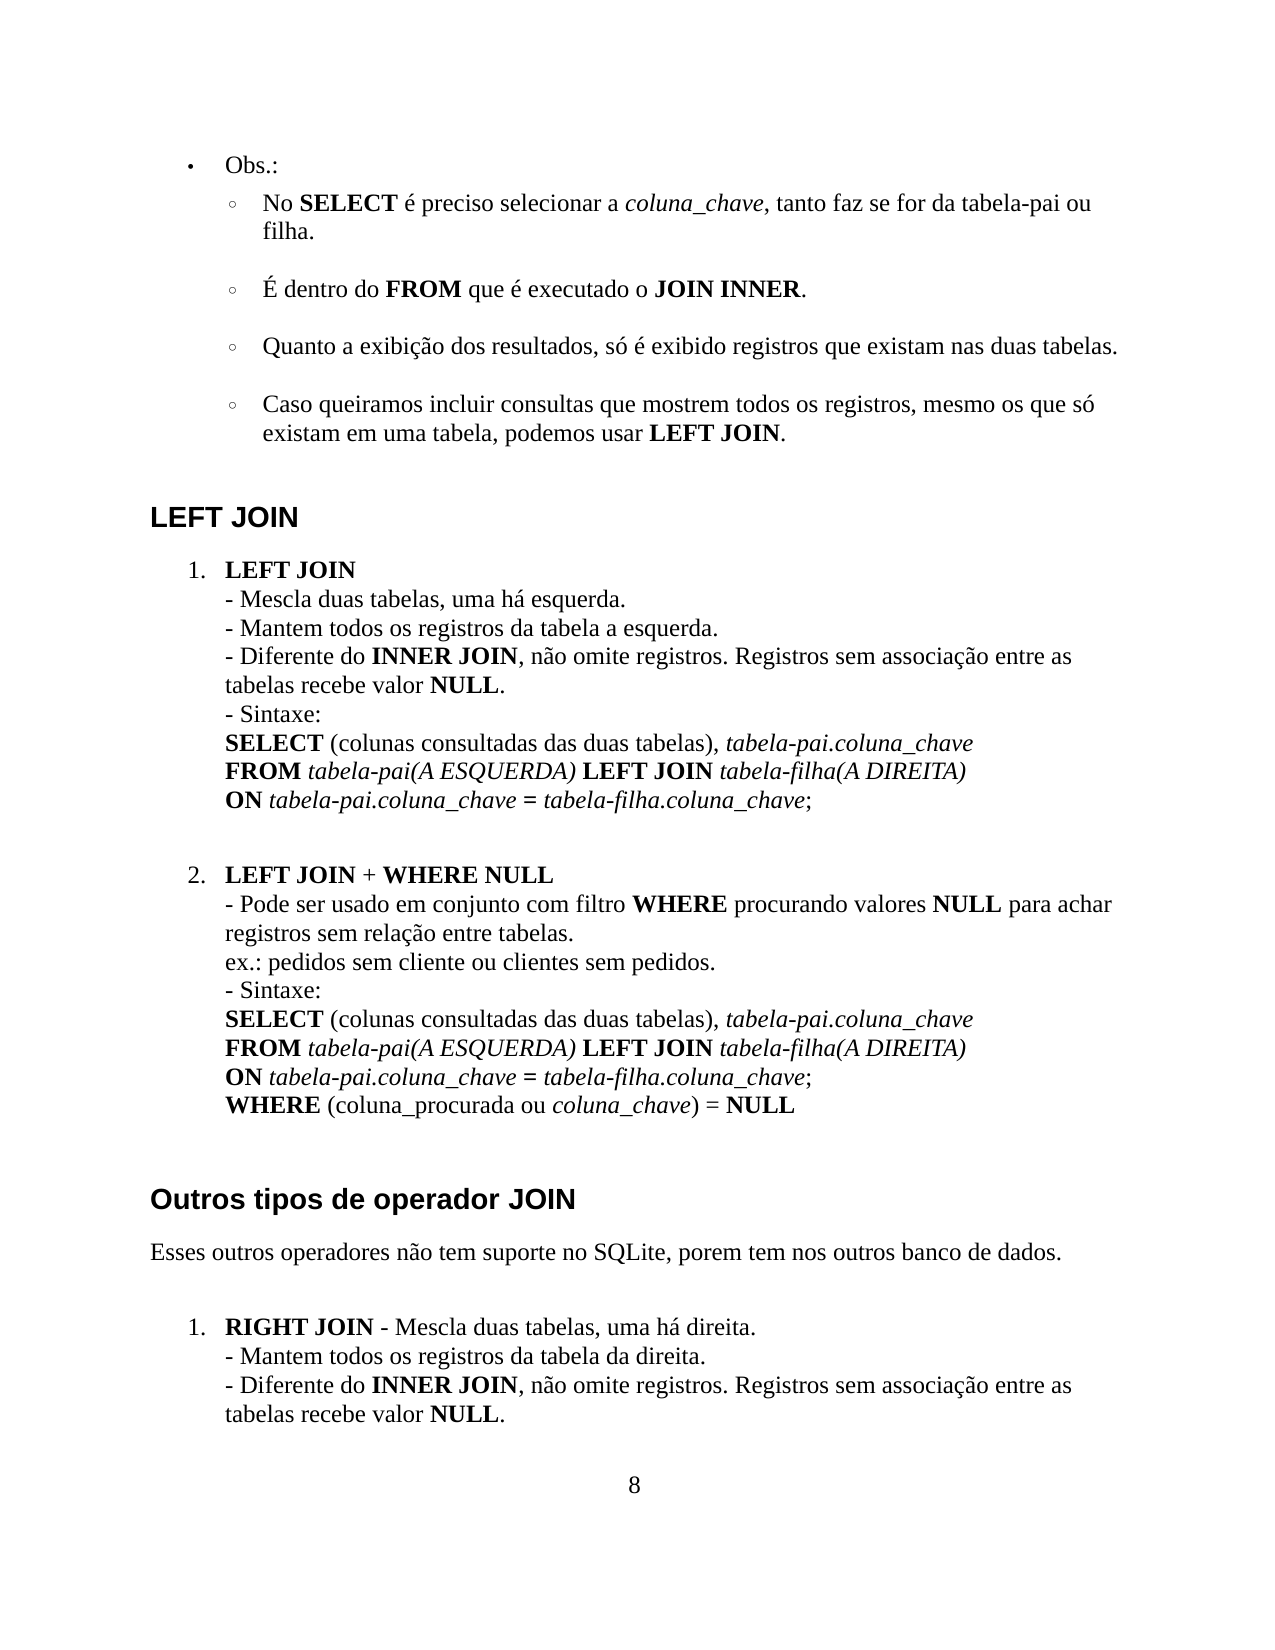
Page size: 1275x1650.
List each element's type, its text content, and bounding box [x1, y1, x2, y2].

subtitle Outros tipos de operador JOIN [150, 1182, 1125, 1216]
text Esses outros operadores não tem suporte no SQLite, porem tem nos outros banco de dados. [150, 1237, 1125, 1294]
list LEFT JOIN - Mescla duas tabelas, uma há esquerda. - Mantem todos os registros da tabela a esquerda. - Diferente do INNER JOIN, não omite registros. Registros sem associação entre as tabelas recebe valor NULL. - Sintaxe: SELECT (colunas consultadas das duas tabelas), tabela-pai.coluna_chave FROM tabela-pai(A ESQUERDA) LEFT JOIN tabela-filha(A DIREITA) ON tabela-pai.coluna_chave = tabela-filha.coluna_chave; [187, 555, 1125, 843]
list No SELECT é preciso selecionar a coluna_chave, tanto faz se for da tabela-pai ou filha. [225, 188, 1125, 274]
list RIGHT JOIN - Mescla duas tabelas, uma há direita. - Mantem todos os registros da tabela da direita. - Diferente do INNER JOIN, não omite registros. Registros sem associação entre as tabelas recebe valor NULL. [187, 1312, 1125, 1427]
list Obs.: [187, 150, 1125, 179]
list É dentro do FROM que é executado o JOIN INNER. [225, 274, 1125, 331]
list Quanto a exibição dos resultados, só é exibido registros que existam nas duas tabelas. [225, 331, 1125, 389]
list Caso queiramos incluir consultas que mostrem todos os registros, mesmo os que só existam em uma tabela, podemos usar LEFT JOIN. [225, 389, 1125, 475]
list LEFT JOIN + WHERE NULL - Pode ser usado em conjunto com filtro WHERE procurando valores NULL para achar registros sem relação entre tabelas. ex.: pedidos sem cliente ou clientes sem pedidos. - Sintaxe: SELECT (colunas consultadas das duas tabelas), tabela-pai.coluna_chave FROM tabela-pai(A ESQUERDA) LEFT JOIN tabela-filha(A DIREITA) ON tabela-pai.coluna_chave = tabela-filha.coluna_chave; WHERE (coluna_procurada ou coluna_chave) = NULL [187, 861, 1125, 1148]
subtitle LEFT JOIN [150, 500, 1125, 534]
